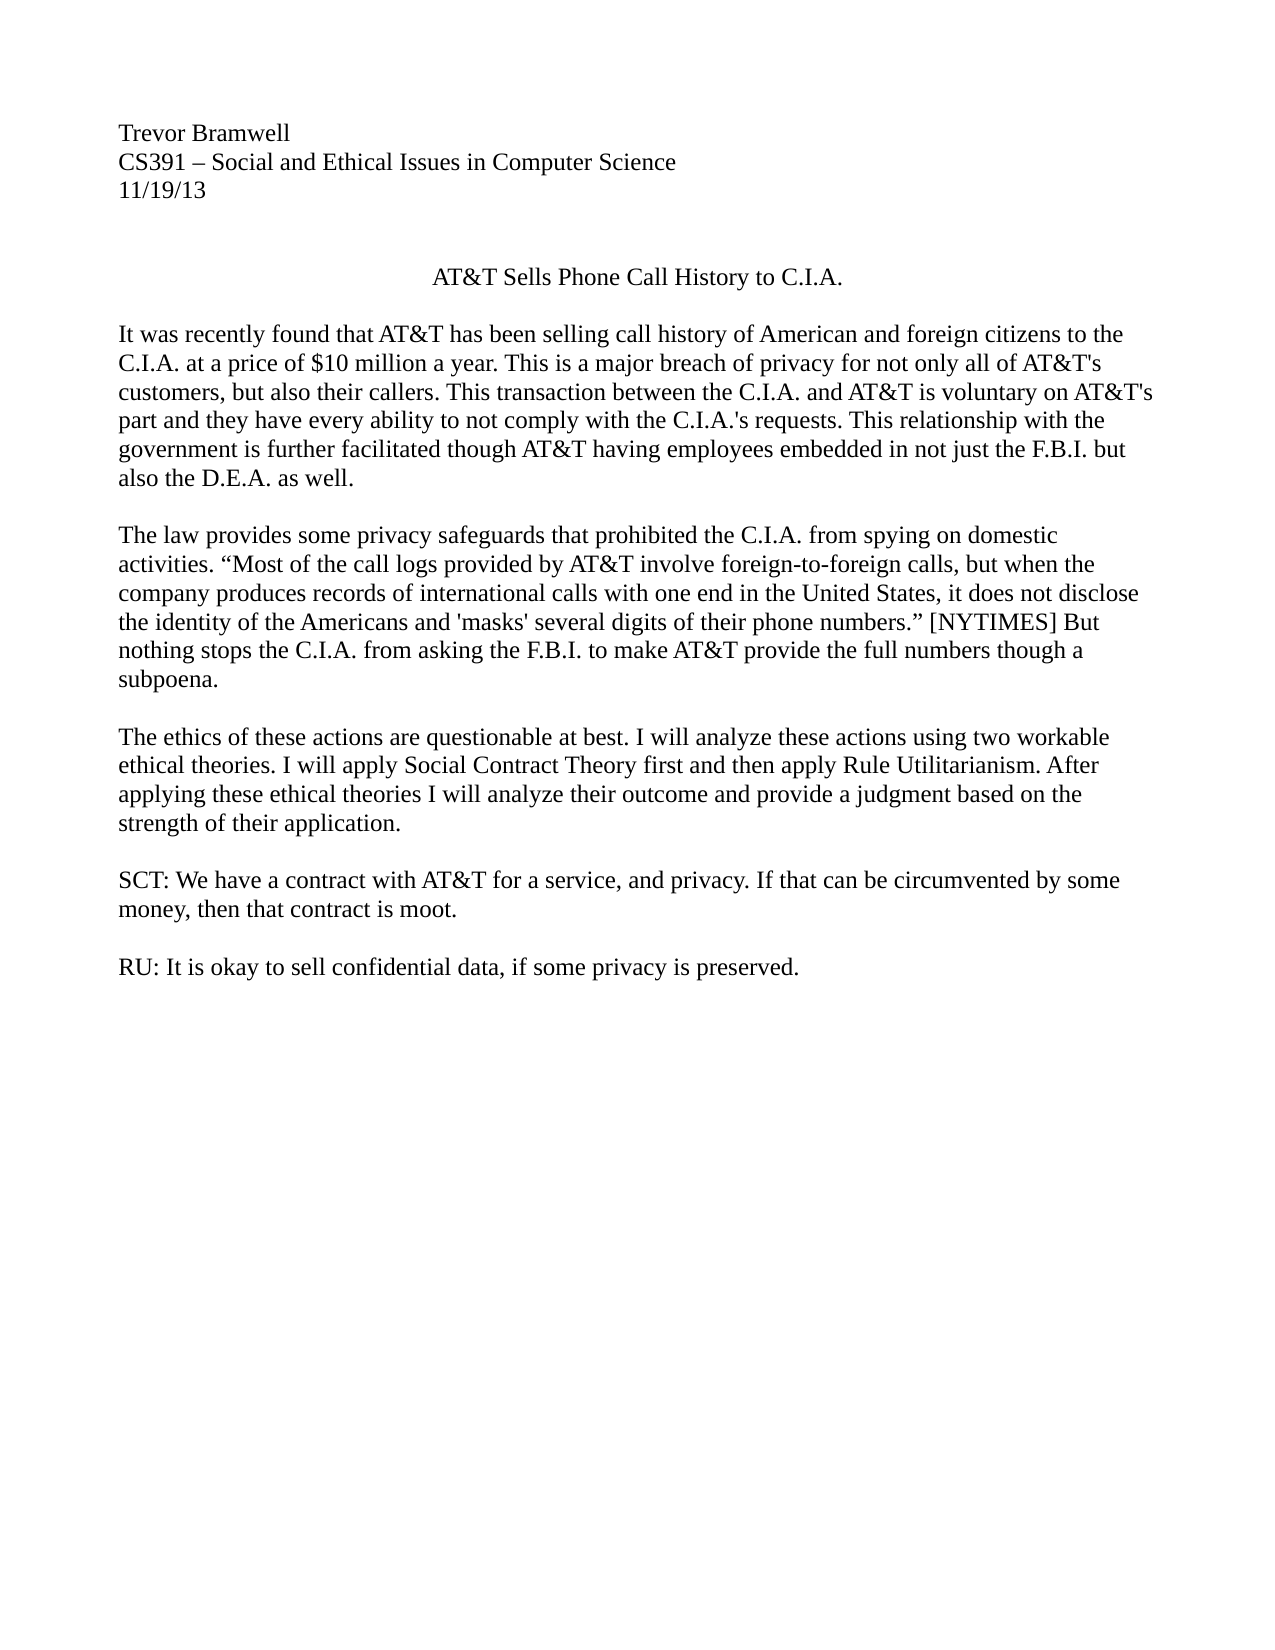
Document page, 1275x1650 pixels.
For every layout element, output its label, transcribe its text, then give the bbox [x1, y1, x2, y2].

text CS391 – Social and Ethical Issues in Computer Science [118, 147, 1157, 176]
text The law provides some privacy safeguards that prohibited the C.I.A. from spying on domestic activities. “Most of the call logs provided by AT&T involve foreign-to-foreign calls, but when the company produces records of international calls with one end in the United States, it does not disclose the identity of the Americans and 'masks' several digits of their phone numbers.” [NYTIMES] But nothing stops the C.I.A. from asking the F.B.I. to make AT&T provide the full numbers though a subpoena. [118, 521, 1157, 693]
text Trevor Bramwell [118, 118, 1157, 147]
text RU: It is okay to sell confidential data, if some privacy is preserved. [118, 952, 1157, 981]
text It was recently found that AT&T has been selling call history of American and foreign citizens to the C.I.A. at a price of $10 million a year. This is a major breach of privacy for not only all of AT&T's customers, but also their callers. This transaction between the C.I.A. and AT&T is voluntary on AT&T's part and they have every ability to not comply with the C.I.A.'s requests. This relationship with the government is further facilitated though AT&T having employees embedded in not just the F.B.I. but also the D.E.A. as well. [118, 319, 1157, 492]
text SCT: We have a contract with AT&T for a service, and privacy. If that can be circumvented by some money, then that contract is moot. [118, 866, 1157, 923]
text The ethics of these actions are questionable at best. I will analyze these actions using two workable ethical theories. I will apply Social Contract Theory first and then apply Rule Utilitarianism. After applying these ethical theories I will analyze their outcome and provide a judgment based on the strength of their application. [118, 722, 1157, 837]
text AT&T Sells Phone Call History to C.I.A. [118, 262, 1157, 291]
text 11/19/13 [118, 176, 1157, 204]
